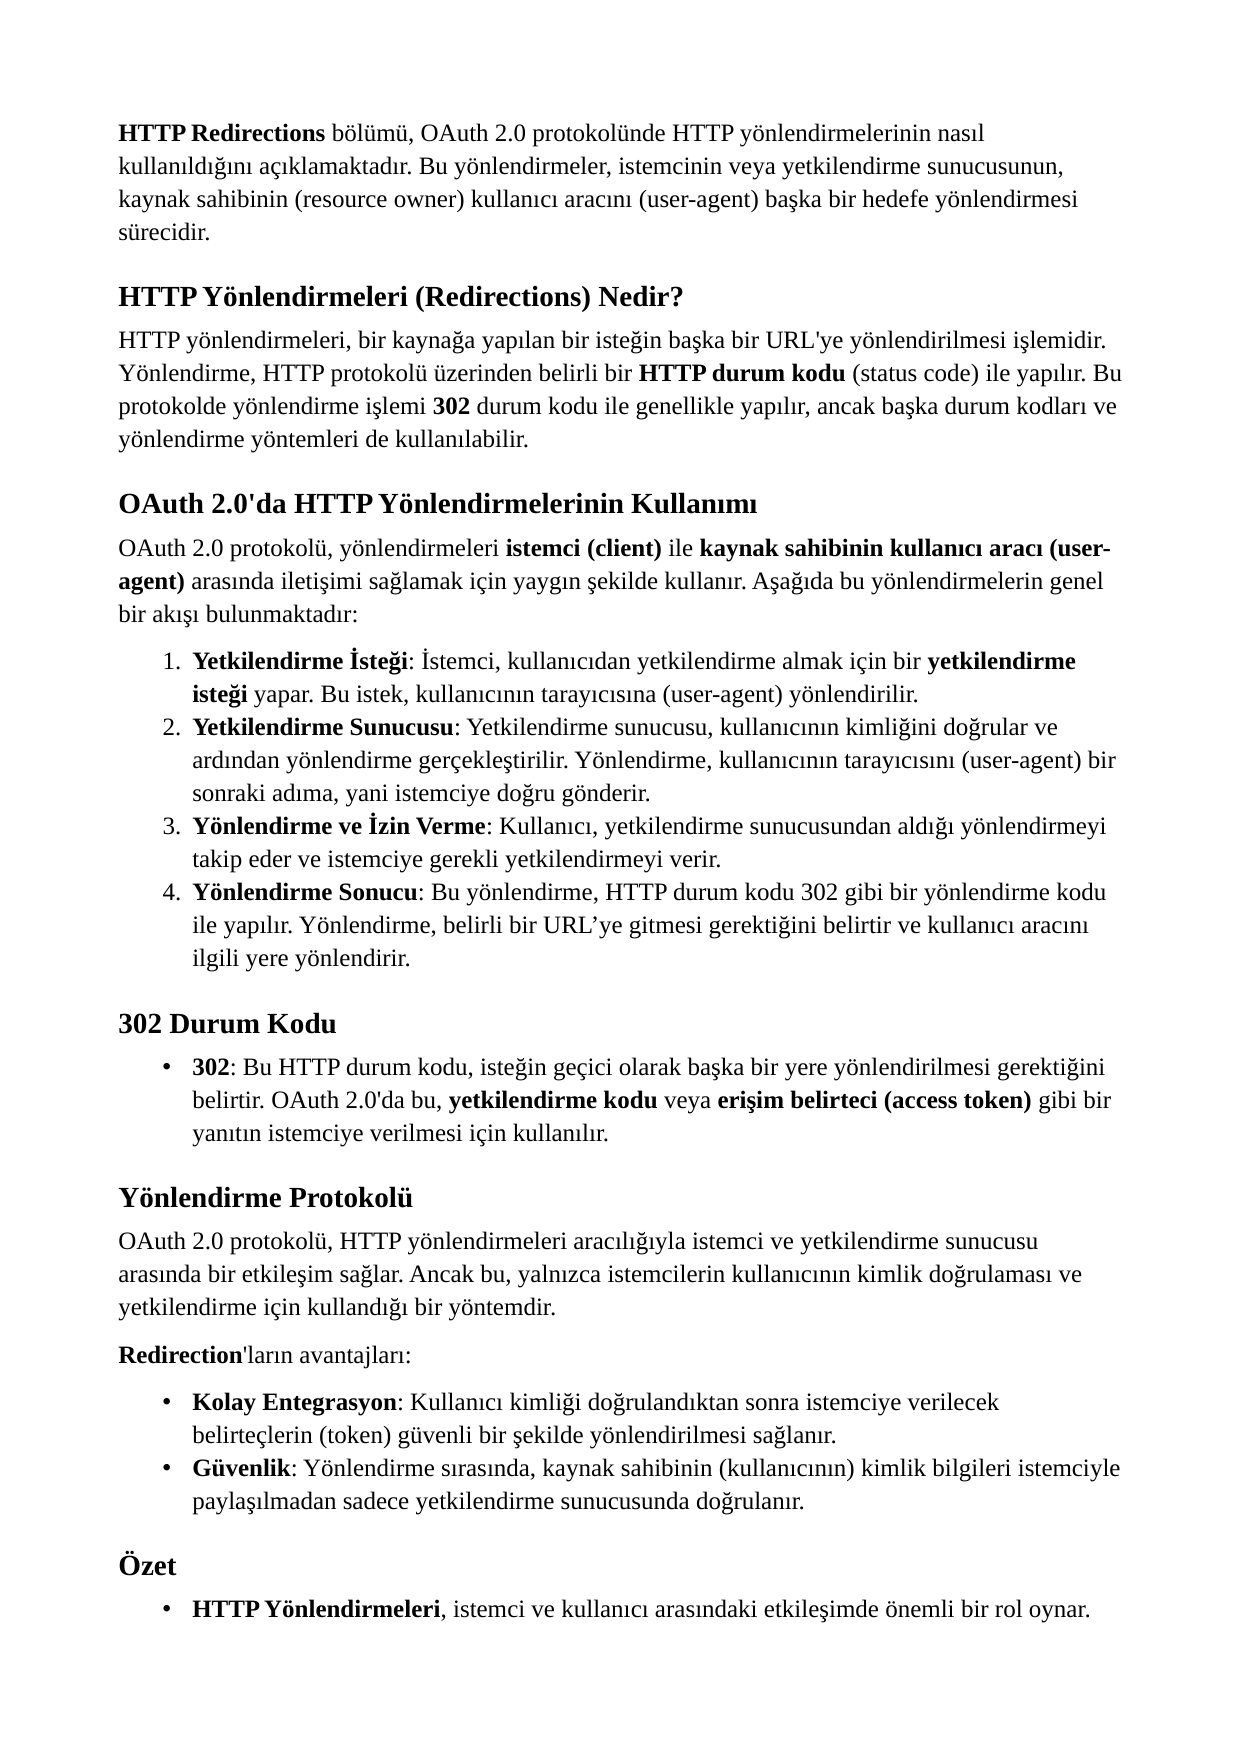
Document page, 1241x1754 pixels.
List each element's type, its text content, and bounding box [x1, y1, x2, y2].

subtitle Özet [118, 1548, 1122, 1582]
subtitle HTTP Yönlendirmeleri (Redirections) Nedir? [118, 279, 1122, 313]
list 302: Bu HTTP durum kodu, isteğin geçici olarak başka bir yere yönlendirilmesi gerektiğini belirtir. OAuth 2.0'da bu, yetkilendirme kodu veya erişim belirteci (access token) gibi bir yanıtın istemciye verilmesi için kullanılır. [162, 1052, 1122, 1147]
text HTTP yönlendirmeleri, bir kaynağa yapılan bir isteğin başka bir URL'ye yönlendirilmesi işlemidir. Yönlendirme, HTTP protokolü üzerinden belirli bir HTTP durum kodu (status code) ile yapılır. Bu protokolde yönlendirme işlemi 302 durum kodu ile genellikle yapılır, ancak başka durum kodları ve yönlendirme yöntemleri de kullanılabilir. [118, 325, 1122, 453]
subtitle Yönlendirme Protokolü [118, 1180, 1122, 1213]
text HTTP Redirections bölümü, OAuth 2.0 protokolünde HTTP yönlendirmelerinin nasıl kullanıldığını açıklamaktadır. Bu yönlendirmeler, istemcinin veya yetkilendirme sunucusunun, kaynak sahibinin (resource owner) kullanıcı aracını (user-agent) başka bir hedefe yönlendirmesi sürecidir. [118, 118, 1122, 246]
text OAuth 2.0 protokolü, yönlendirmeleri istemci (client) ile kaynak sahibinin kullanıcı aracı (user-agent) arasında iletişimi sağlamak için yaygın şekilde kullanır. Aşağıda bu yönlendirmelerin genel bir akışı bulunmaktadır: [118, 533, 1122, 627]
list Yetkilendirme İsteği: İstemci, kullanıcıdan yetkilendirme almak için bir yetkilendirme isteği yapar. Bu istek, kullanıcının tarayıcısına (user-agent) yönlendirilir. [162, 646, 1122, 708]
subtitle 302 Durum Kodu [118, 1006, 1122, 1039]
subtitle OAuth 2.0'da HTTP Yönlendirmelerinin Kullanımı [118, 487, 1122, 520]
list Kolay Entegrasyon: Kullanıcı kimliği doğrulandıktan sonra istemciye verilecek belirteçlerin (token) güvenli bir şekilde yönlendirilmesi sağlanır. [162, 1387, 1122, 1449]
list Güvenlik: Yönlendirme sırasında, kaynak sahibinin (kullanıcının) kimlik bilgileri istemciyle paylaşılmadan sadece yetkilendirme sunucusunda doğrulanır. [162, 1453, 1122, 1515]
list Yetkilendirme Sunucusu: Yetkilendirme sunucusu, kullanıcının kimliğini doğrular ve ardından yönlendirme gerçekleştirilir. Yönlendirme, kullanıcının tarayıcısını (user-agent) bir sonraki adıma, yani istemciye doğru gönderir. [162, 712, 1122, 807]
list HTTP Yönlendirmeleri, istemci ve kullanıcı arasındaki etkileşimde önemli bir rol oynar. [162, 1594, 1122, 1623]
list Yönlendirme Sonucu: Bu yönlendirme, HTTP durum kodu 302 gibi bir yönlendirme kodu ile yapılır. Yönlendirme, belirli bir URL’ye gitmesi gerektiğini belirtir ve kullanıcı aracını ilgili yere yönlendirir. [162, 877, 1122, 972]
text Redirection'ların avantajları: [118, 1340, 1122, 1368]
list Yönlendirme ve İzin Verme: Kullanıcı, yetkilendirme sunucusundan aldığı yönlendirmeyi takip eder ve istemciye gerekli yetkilendirmeyi verir. [162, 811, 1122, 873]
text OAuth 2.0 protokolü, HTTP yönlendirmeleri aracılığıyla istemci ve yetkilendirme sunucusu arasında bir etkileşim sağlar. Ancak bu, yalnızca istemcilerin kullanıcının kimlik doğrulaması ve yetkilendirme için kullandığı bir yöntemdir. [118, 1226, 1122, 1321]
